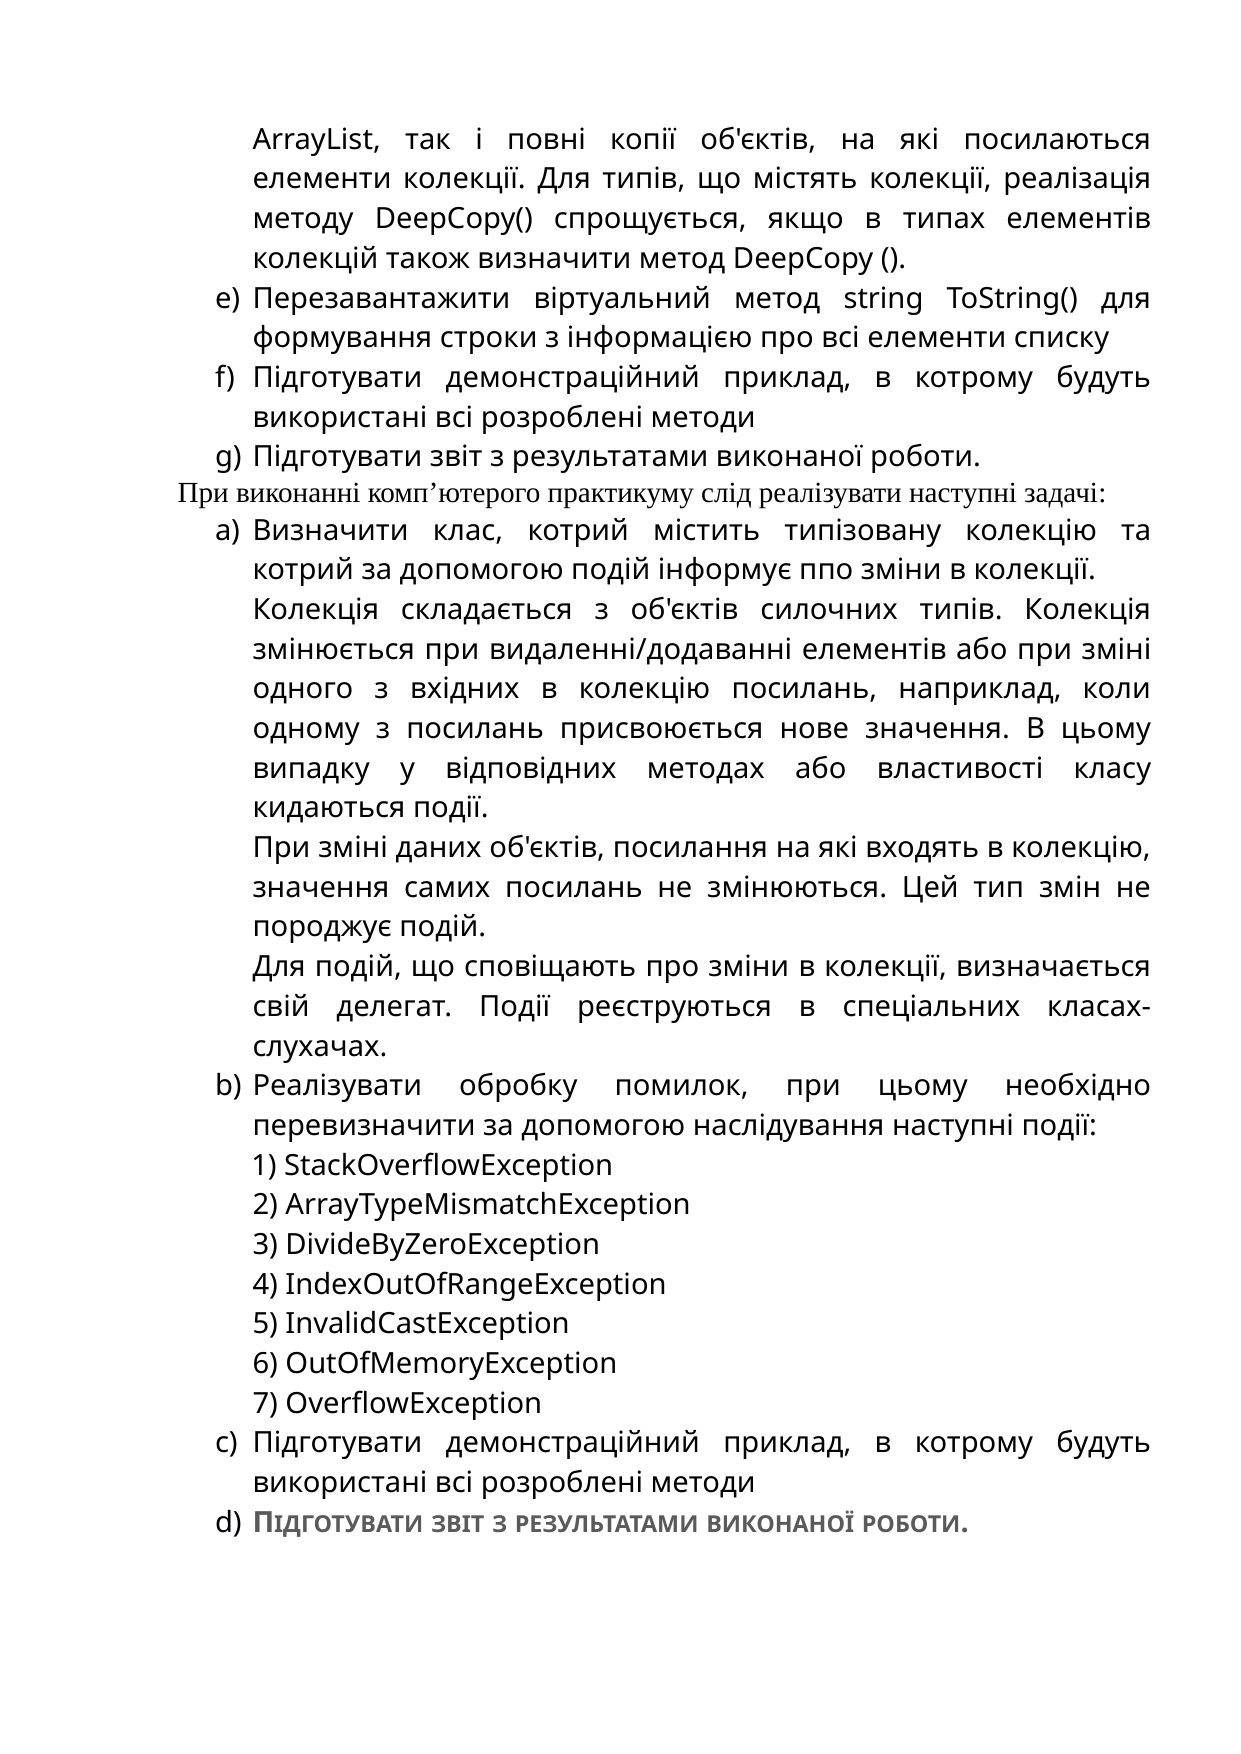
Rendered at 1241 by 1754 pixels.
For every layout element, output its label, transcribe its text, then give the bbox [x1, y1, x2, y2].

list Підготувати демонстраційний приклад, в котрому будуть використані всі розроблені методи [215, 356, 1152, 436]
list Підготувати звіт з результатами виконаної роботи. [215, 436, 1152, 475]
list Підготувати демонстраційний приклад, в котрому будуть використані всі розроблені методи [215, 1422, 1152, 1501]
text 3) DivideByZeroException [252, 1223, 1152, 1263]
text 4) IndexOutOfRangeException [252, 1263, 1152, 1303]
text 1) StackOverflowException [215, 1144, 1152, 1183]
list Підготувати звіт з результатами виконаної роботи. [215, 1501, 1152, 1541]
text 6) OutOfMemoryException [252, 1342, 1152, 1382]
text Для подій, що сповіщають про зміни в колекції, визначається свій делегат. Події реєструються в спеціальних класах-слухачах. [252, 945, 1152, 1064]
text 5) InvalidCastException [252, 1303, 1152, 1342]
list Перезавантажити віртуальний метод string ToString() для формування строки з інформацією про всі елементи списку [215, 277, 1152, 356]
list ArrayList, так і повні копії об'єктів, на які посилаються елементи колекції. Для типів, що містять колекції, реалізація методу DeepCopy() спрощується, якщо в типах елементів колекцій також визначити метод DeepCopy (). [215, 118, 1152, 277]
text 7) OverflowException [252, 1382, 1152, 1422]
list Визначити клас, котрий містить типізовану колекцію та котрий за допомогою подій інформує ппо зміни в колекції. [215, 509, 1152, 588]
text При зміні даних об'єктів, посилання на які входять в колекцію, значення самих посилань не змінюються. Цей тип змін не породжує подій. [252, 826, 1152, 945]
text При виконанні комп’ютерого практикуму слід реалізувати наступні задачі: [177, 475, 1152, 509]
text 2) ArrayTypeMismatchException [252, 1183, 1152, 1223]
list Реалізувати обробку помилок, при цьому необхідно перевизначити за допомогою наслідування наступні події: [215, 1064, 1152, 1144]
text Колекція складається з об'єктів силочних типів. Колекція змінюється при видаленні/додаванні елементів або при зміні одного з вхідних в колекцію посилань, наприклад, коли одному з посилань присвоюється нове значення. В цьому випадку у відповідних методах або властивості класу кидаються події. [252, 588, 1152, 826]
